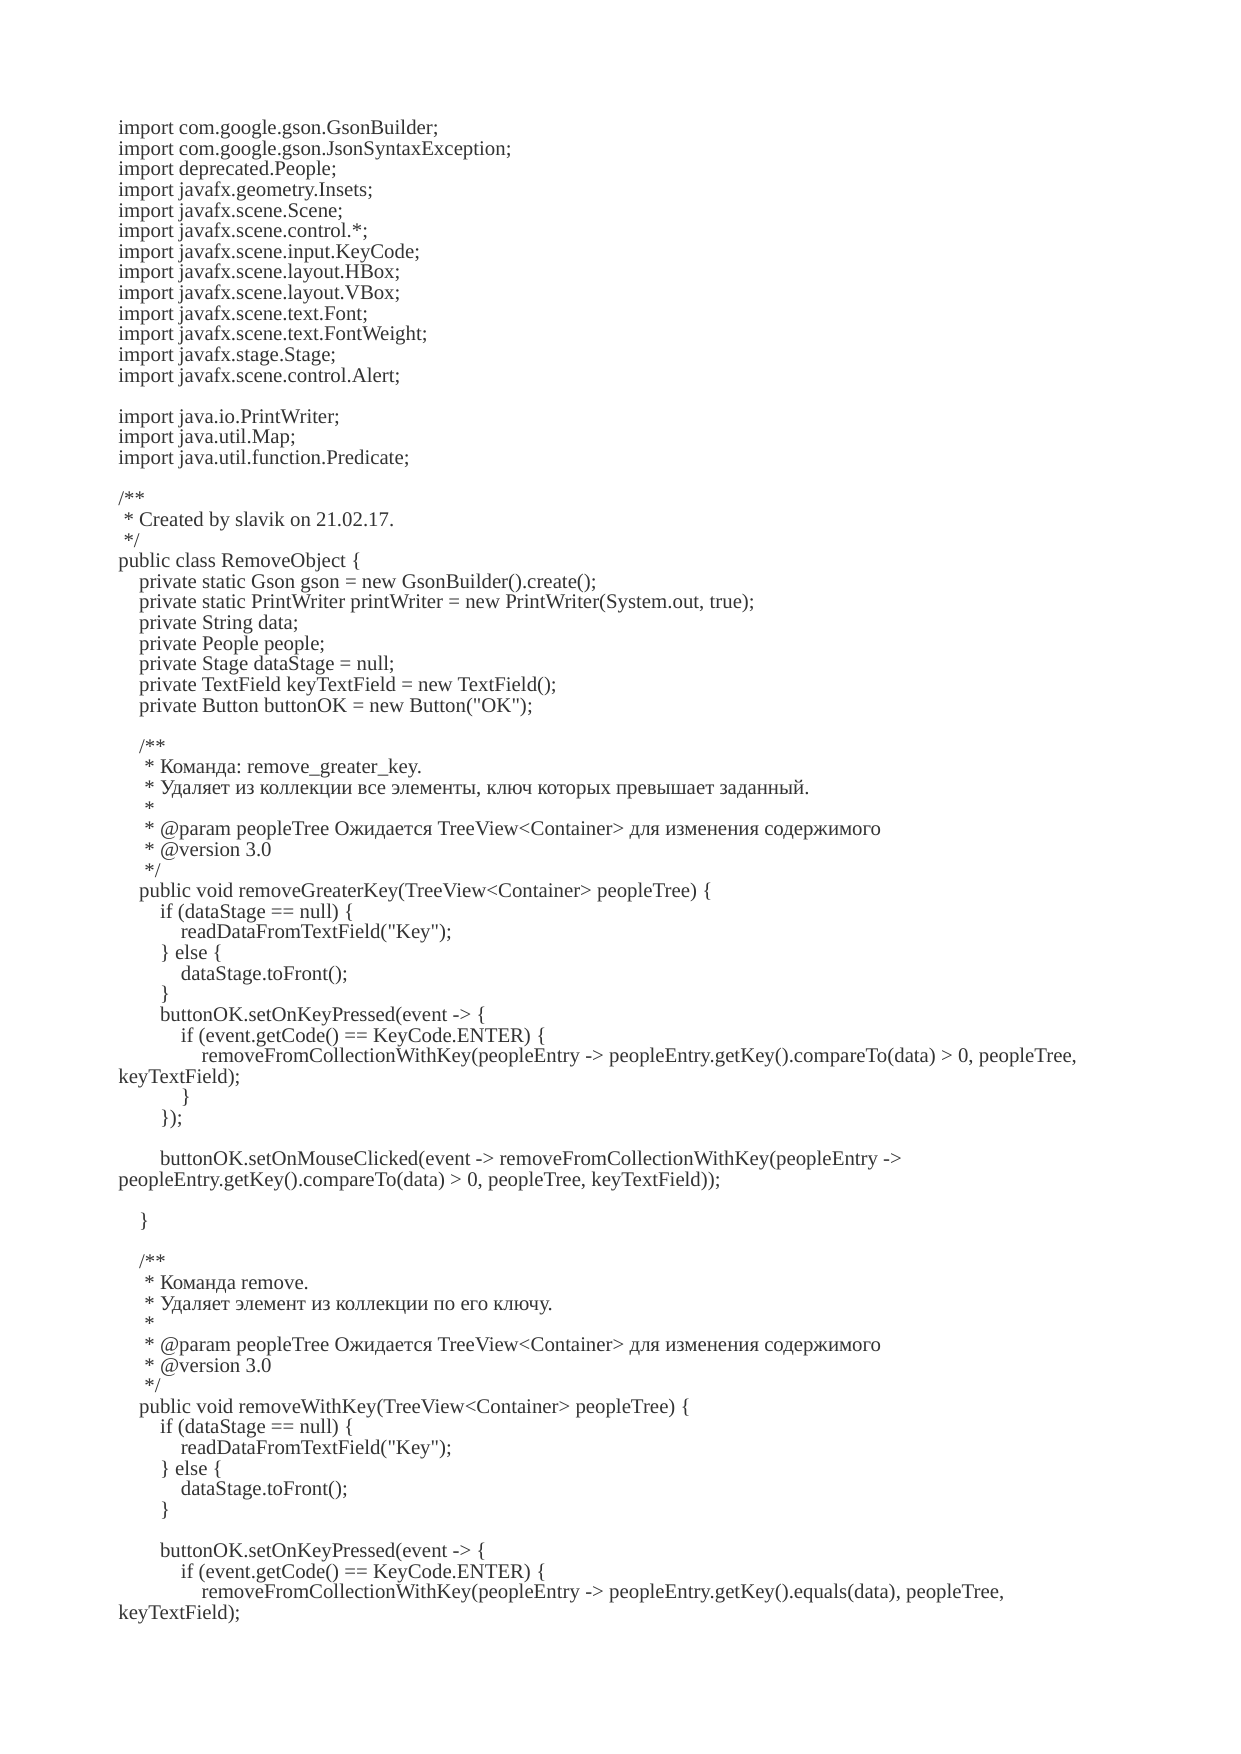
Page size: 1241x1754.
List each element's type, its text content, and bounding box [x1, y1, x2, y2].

text private TextField keyTextField = new TextField(); [118, 675, 1122, 696]
text import java.util.function.Predicate; [118, 448, 1122, 469]
text readDataFromTextField("Key"); [118, 922, 1122, 943]
text removeFromCollectionWithKey(peopleEntry -> peopleEntry.getKey().equals(data), peopleTree, keyTextField); [118, 1582, 1122, 1624]
text * Created by slavik on 21.02.17. [118, 510, 1122, 531]
text dataStage.toFront(); [118, 964, 1122, 984]
text if (event.getCode() == KeyCode.ENTER) { [118, 1562, 1122, 1582]
text removeFromCollectionWithKey(peopleEntry -> peopleEntry.getKey().compareTo(data) > 0, peopleTree, keyTextField); [118, 1046, 1122, 1087]
text buttonOK.setOnKeyPressed(event -> { [118, 1541, 1122, 1562]
text import deprecated.People; [118, 159, 1122, 180]
text private Button buttonOK = new Button("OK"); [118, 696, 1122, 716]
text private Stage dataStage = null; [118, 654, 1122, 675]
text public class RemoveObject { [118, 551, 1122, 572]
text import com.google.gson.GsonBuilder; [118, 118, 1122, 139]
text * Команда: remove_greater_key. [118, 757, 1122, 778]
text public void removeWithKey(TreeView<Container> peopleTree) { [118, 1397, 1122, 1417]
text import javafx.scene.layout.VBox; [118, 283, 1122, 304]
text } [118, 1500, 1122, 1521]
text import javafx.stage.Stage; [118, 345, 1122, 366]
text import javafx.scene.text.FontWeight; [118, 324, 1122, 345]
text * Удаляет элемент из коллекции по его ключу. [118, 1294, 1122, 1314]
text import javafx.scene.input.KeyCode; [118, 242, 1122, 262]
text import javafx.scene.layout.HBox; [118, 262, 1122, 283]
text import java.io.PrintWriter; [118, 407, 1122, 427]
text } [118, 1087, 1122, 1108]
text import javafx.scene.control.Alert; [118, 366, 1122, 386]
text private static Gson gson = new GsonBuilder().create(); [118, 572, 1122, 592]
text /** [118, 737, 1122, 757]
text * [118, 1314, 1122, 1335]
text readDataFromTextField("Key"); [118, 1438, 1122, 1459]
text if (dataStage == null) { [118, 902, 1122, 922]
text buttonOK.setOnMouseClicked(event -> removeFromCollectionWithKey(peopleEntry -> peopleEntry.getKey().compareTo(data) > 0, peopleTree, keyTextField)); [118, 1149, 1122, 1191]
text }); [118, 1108, 1122, 1129]
text * Команда remove. [118, 1273, 1122, 1294]
text * @version 3.0 [118, 1356, 1122, 1376]
text } else { [118, 1459, 1122, 1479]
text buttonOK.setOnKeyPressed(event -> { [118, 1005, 1122, 1026]
text if (dataStage == null) { [118, 1417, 1122, 1438]
text import javafx.geometry.Insets; [118, 180, 1122, 201]
text * @version 3.0 [118, 840, 1122, 861]
text /** [118, 1252, 1122, 1273]
text private static PrintWriter printWriter = new PrintWriter(System.out, true); [118, 592, 1122, 613]
text import javafx.scene.text.Font; [118, 304, 1122, 324]
text import java.util.Map; [118, 427, 1122, 448]
text } else { [118, 943, 1122, 964]
text dataStage.toFront(); [118, 1479, 1122, 1500]
text import javafx.scene.control.*; [118, 221, 1122, 242]
text } [118, 1211, 1122, 1232]
text private People people; [118, 634, 1122, 654]
text * [118, 799, 1122, 819]
text } [118, 984, 1122, 1005]
text */ [118, 861, 1122, 881]
text */ [118, 531, 1122, 551]
text * Удаляет из коллекции все элементы, ключ которых превышает заданный. [118, 778, 1122, 799]
text if (event.getCode() == KeyCode.ENTER) { [118, 1026, 1122, 1046]
text */ [118, 1376, 1122, 1397]
text * @param peopleTree Ожидается TreeView<Container> для изменения содержимого [118, 819, 1122, 840]
text /** [118, 489, 1122, 510]
text public void removeGreaterKey(TreeView<Container> peopleTree) { [118, 881, 1122, 902]
text private String data; [118, 613, 1122, 634]
text import com.google.gson.JsonSyntaxException; [118, 139, 1122, 159]
text * @param peopleTree Ожидается TreeView<Container> для изменения содержимого [118, 1335, 1122, 1356]
text import javafx.scene.Scene; [118, 201, 1122, 221]
